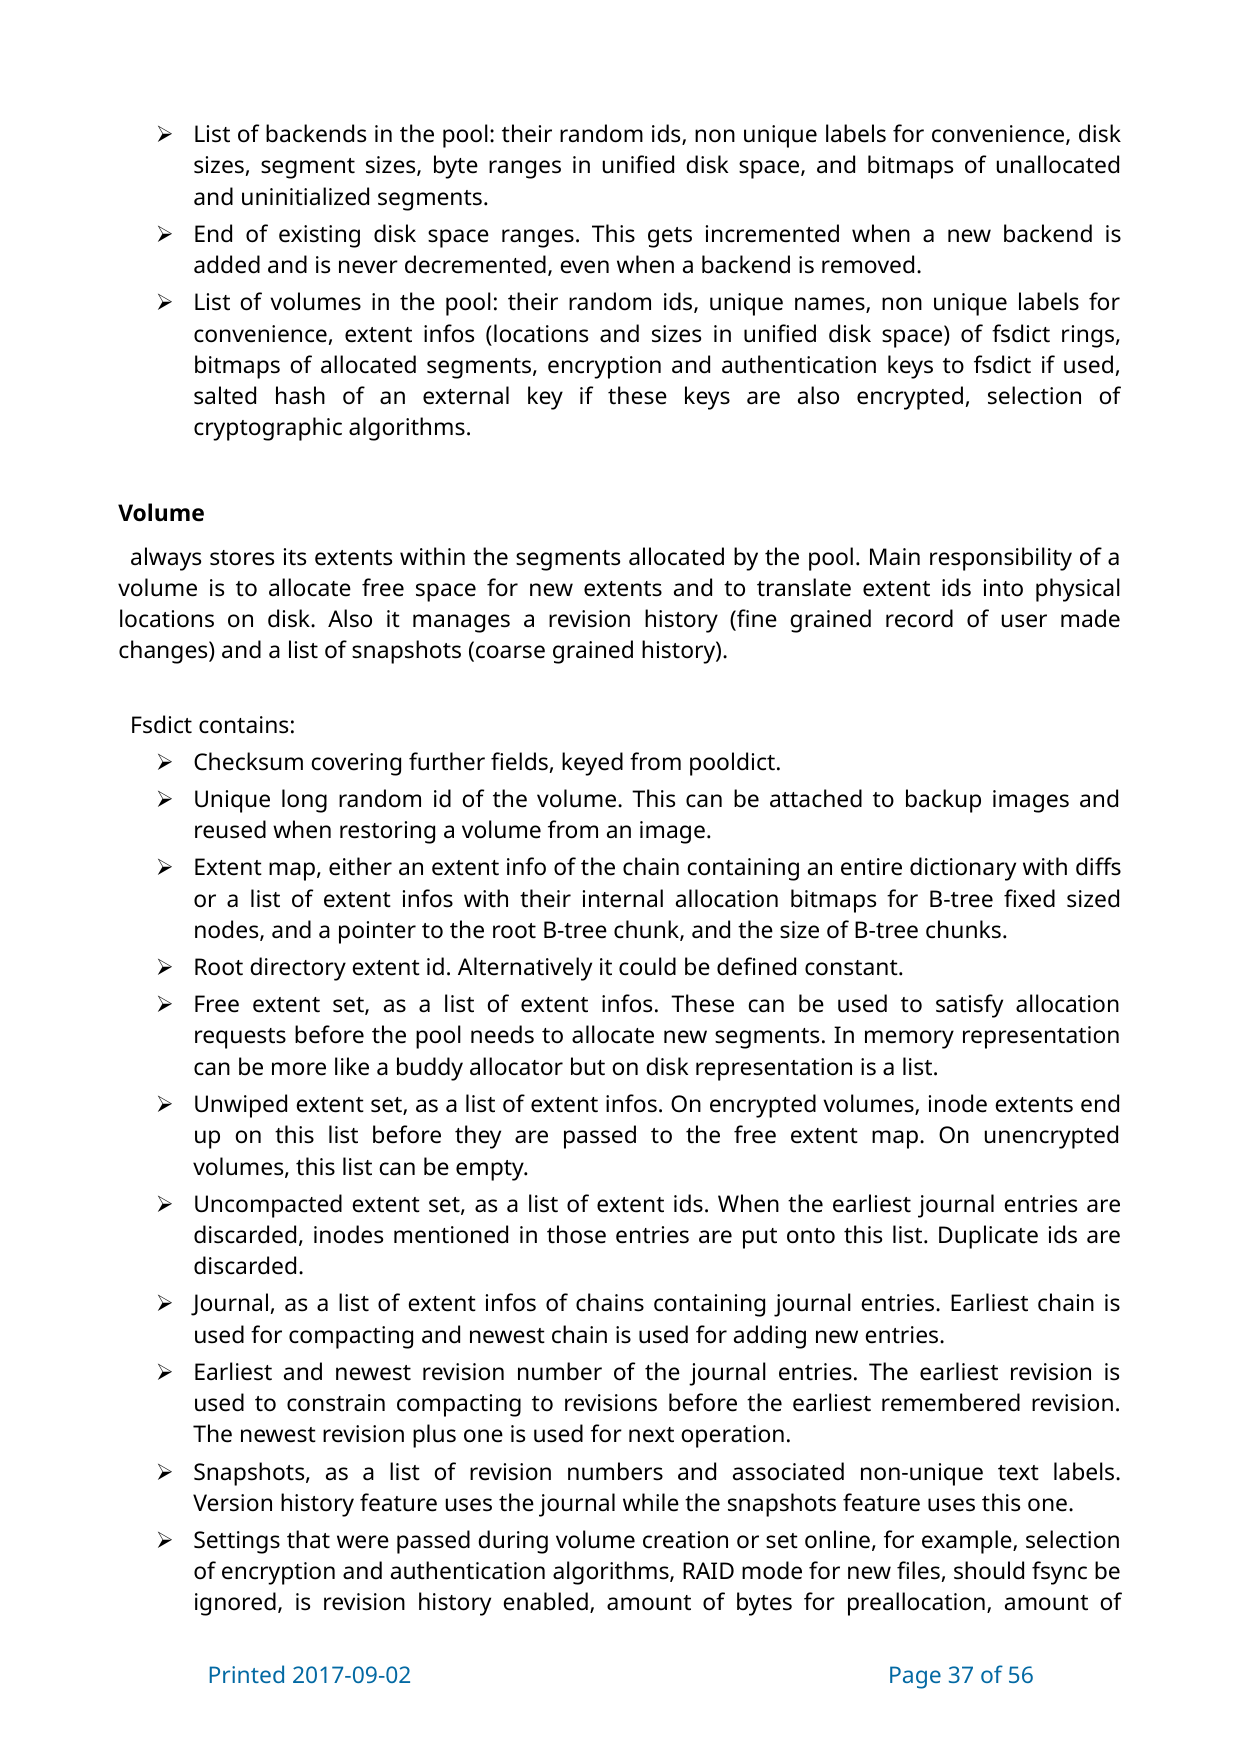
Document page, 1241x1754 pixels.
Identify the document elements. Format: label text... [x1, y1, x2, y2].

list Snapshots, as a list of revision numbers and associated non-unique text labels. Version history feature uses the journal while the snapshots feature uses this one. [156, 1455, 1122, 1518]
list Extent map, either an extent info of the chain containing an entire dictionary with diffs or a list of extent infos with their internal allocation bitmaps for B-tree fixed sized nodes, and a pointer to the root B-tree chunk, and the size of B-tree chunks. [156, 851, 1122, 945]
list List of volumes in the pool: their random ids, unique names, non unique labels for convenience, extent infos (locations and sizes in unified disk space) of fsdict rings, bitmaps of allocated segments, encryption and authentication keys to fsdict if used, salted hash of an external key if these keys are also encrypted, selection of cryptographic algorithms. [156, 286, 1122, 442]
text Fsdict contains: [118, 708, 1122, 740]
list Checksum covering further fields, keyed from pooldict. [156, 746, 1122, 777]
list Unique long random id of the volume. This can be attached to backup images and reused when restoring a volume from an image. [156, 783, 1122, 845]
list Settings that were passed during volume creation or set online, for example, selection of encryption and authentication algorithms, RAID mode for new files, should fsync be ignored, is revision history enabled, amount of bytes for preallocation, amount of [156, 1524, 1122, 1618]
text always stores its extents within the segments allocated by the pool. Main responsibility of a volume is to allocate free space for new extents and to translate extent ids into physical locations on disk. Also it manages a revision history (fine grained record of user made changes) and a list of snapshots (coarse grained history). [118, 540, 1122, 665]
list Journal, as a list of extent infos of chains containing journal entries. Earliest chain is used for compacting and newest chain is used for adding new entries. [156, 1287, 1122, 1350]
list List of backends in the pool: their random ids, non unique labels for convenience, disk sizes, segment sizes, byte ranges in unified disk space, and bitmaps of unallocated and uninitialized segments. [156, 118, 1122, 212]
list Free extent set, as a list of extent infos. These can be used to satisfy allocation requests before the pool needs to allocate new segments. In memory representation can be more like a buddy allocator but on disk representation is a list. [156, 988, 1122, 1082]
list Root directory extent id. Alternatively it could be defined constant. [156, 951, 1122, 982]
list Uncompacted extent set, as a list of extent ids. When the earliest journal entries are discarded, inodes mentioned in those entries are put onto this list. Duplicate ids are discarded. [156, 1188, 1122, 1281]
subtitle Volume [118, 497, 1122, 529]
list Earliest and newest revision number of the journal entries. The earliest revision is used to constrain compacting to revisions before the earliest remembered revision. The newest revision plus one is used for next operation. [156, 1356, 1122, 1449]
list Unwiped extent set, as a list of extent infos. On encrypted volumes, inode extents end up on this list before they are passed to the free extent map. On unencrypted volumes, this list can be empty. [156, 1088, 1122, 1182]
list End of existing disk space ranges. This gets incremented when a new backend is added and is never decremented, even when a backend is removed. [156, 218, 1122, 280]
